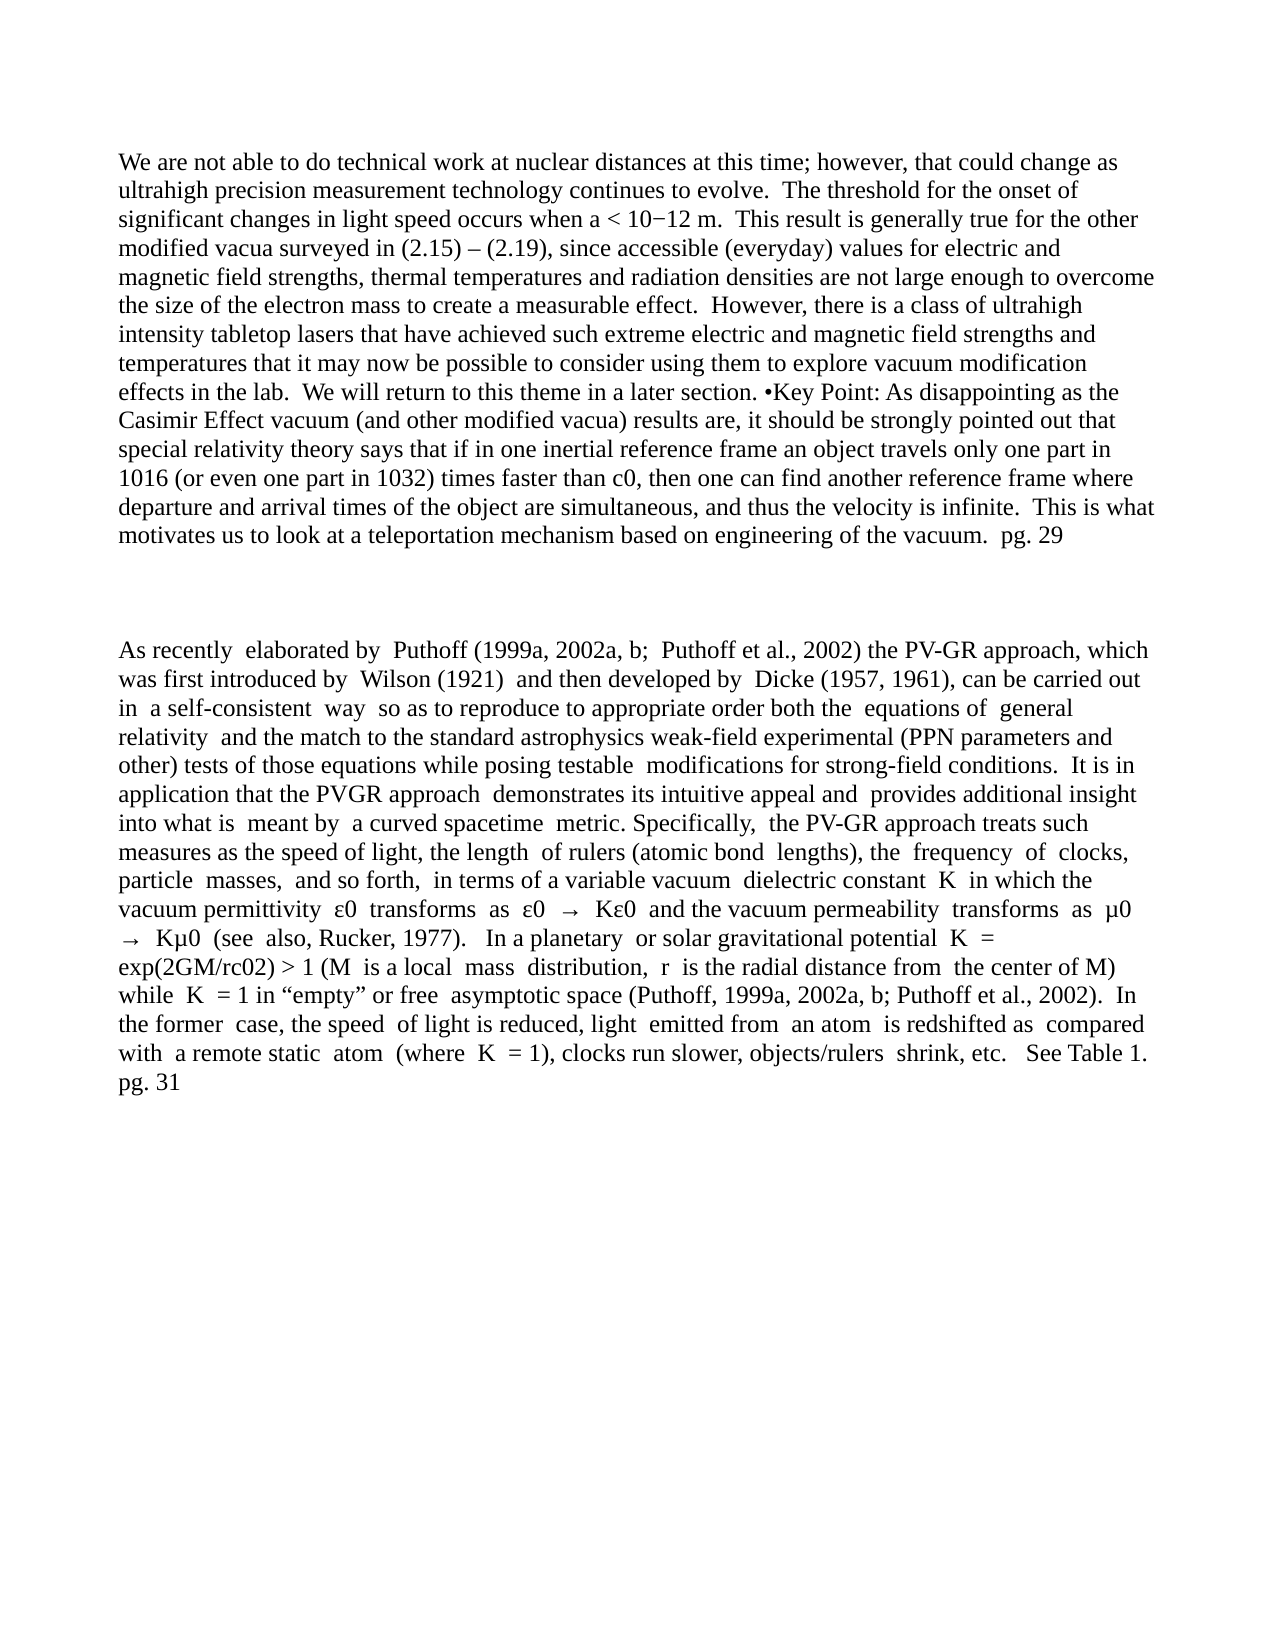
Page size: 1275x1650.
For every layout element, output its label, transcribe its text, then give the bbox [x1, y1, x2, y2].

text We are not able to do technical work at nuclear distances at this time; however, that could change as ultrahigh precision measurement technology continues to evolve. The threshold for the onset of significant changes in light speed occurs when a < 10−12 m. This result is generally true for the other modified vacua surveyed in (2.15) – (2.19), since accessible (everyday) values for electric and magnetic field strengths, thermal temperatures and radiation densities are not large enough to overcome the size of the electron mass to create a measurable effect. However, there is a class of ultrahigh intensity tabletop lasers that have achieved such extreme electric and magnetic field strengths and temperatures that it may now be possible to consider using them to explore vacuum modification effects in the lab. We will return to this theme in a later section. •Key Point: As disappointing as the Casimir Effect vacuum (and other modified vacua) results are, it should be strongly pointed out that special relativity theory says that if in one inertial reference frame an object travels only one part in 1016 (or even one part in 1032) times faster than c0, then one can find another reference frame where departure and arrival times of the object are simultaneous, and thus the velocity is infinite. This is what motivates us to look at a teleportation mechanism based on engineering of the vacuum. pg. 29 [118, 147, 1157, 549]
text As recently elaborated by Puthoff (1999a, 2002a, b; Puthoff et al., 2002) the PV-GR approach, which was first introduced by Wilson (1921) and then developed by Dicke (1957, 1961), can be carried out in a self-consistent way so as to reproduce to appropriate order both the equations of general relativity and the match to the standard astrophysics weak-field experimental (PPN parameters and other) tests of those equations while posing testable modifications for strong-field conditions. It is in application that the PVGR approach demonstrates its intuitive appeal and provides additional insight into what is meant by a curved spacetime metric. Specifically, the PV-GR approach treats such measures as the speed of light, the length of rulers (atomic bond lengths), the frequency of clocks, particle masses, and so forth, in terms of a variable vacuum dielectric constant K in which the vacuum permittivity ε0 transforms as ε0 → Kε0 and the vacuum permeability transforms as µ0 → Kµ0 (see also, Rucker, 1977). In a planetary or solar gravitational potential K = exp(2GM/rc02) > 1 (M is a local mass distribution, r is the radial distance from the center of M) while K = 1 in “empty” or free asymptotic space (Puthoff, 1999a, 2002a, b; Puthoff et al., 2002). In the former case, the speed of light is reduced, light emitted from an atom is redshifted as compared with a remote static atom (where K = 1), clocks run slower, objects/rulers shrink, etc. See Table 1. pg. 31 [118, 636, 1157, 1096]
